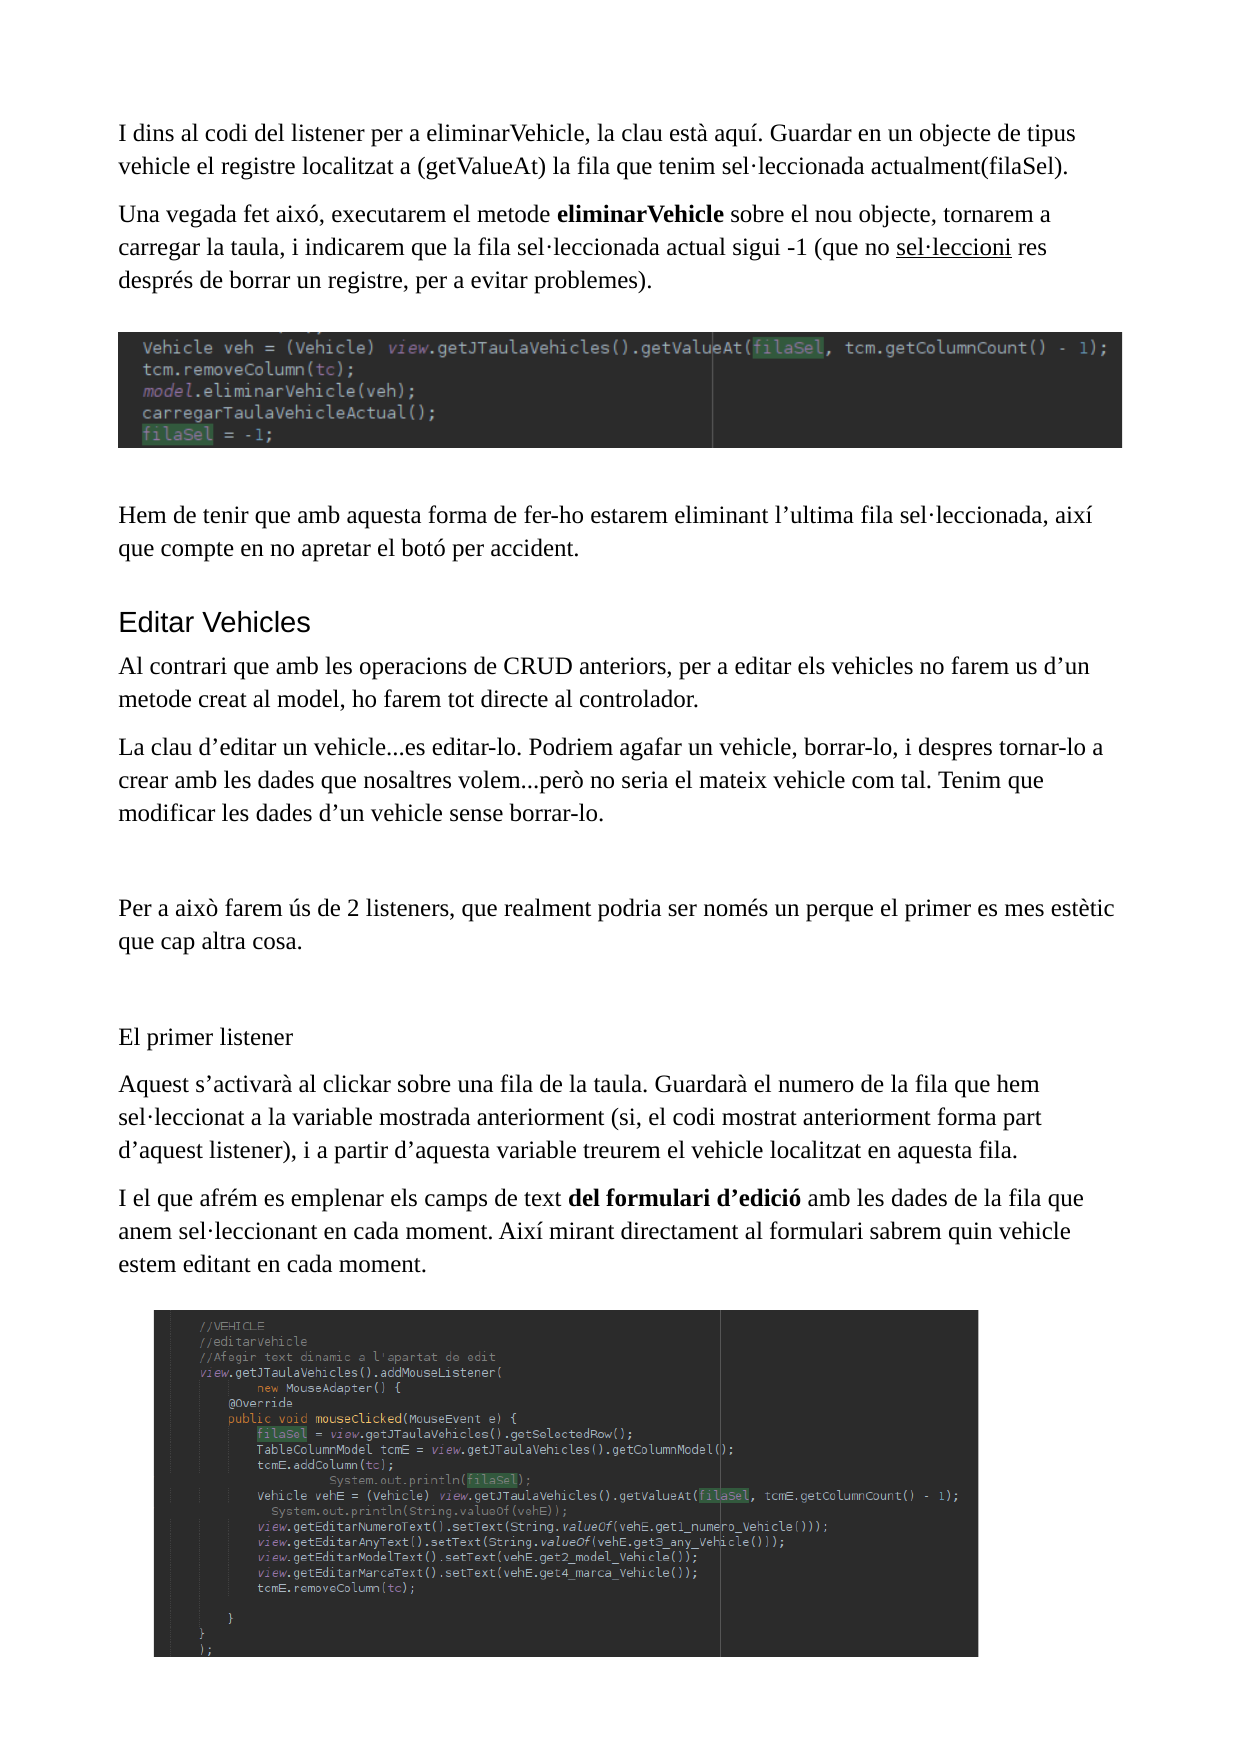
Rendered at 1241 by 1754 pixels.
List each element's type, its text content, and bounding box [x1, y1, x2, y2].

text I dins al codi del listener per a eliminarVehicle, la clau està aquí. Guardar en un objecte de tipus vehicle el registre localitzat a (getValueAt) la fila que tenim sel·leccionada actualment(filaSel). [118, 118, 1122, 180]
text I el que afrém es emplenar els camps de text del formulari d’edició amb les dades de la fila que anem sel·leccionant en cada moment. Així mirant directament al formulari sabrem quin vehicle estem editant en cada moment. [118, 1183, 1122, 1278]
picture [153, 1310, 979, 1657]
text Aquest s’activarà al clickar sobre una fila de la taula. Guardarà el numero de la fila que hem sel·leccionat a la variable mostrada anteriorment (si, el codi mostrat anteriorment forma part d’aquest listener), i a partir d’aquesta variable treurem el vehicle localitzat en aquesta fila. [118, 1069, 1122, 1164]
text La clau d’editar un vehicle...es editar-lo. Podriem agafar un vehicle, borrar-lo, i despres tornar-lo a crear amb les dades que nosaltres volem...però no seria el mateix vehicle com tal. Tenim que modificar les dades d’un vehicle sense borrar-lo. [118, 732, 1122, 827]
picture [118, 332, 1123, 448]
text Una vegada fet aixó, executarem el metode eliminarVehicle sobre el nou objecte, tornarem a carregar la taula, i indicarem que la fila sel·leccionada actual sigui -1 (que no sel·leccioni res després de borrar un registre, per a evitar problemes). [118, 199, 1122, 293]
text Hem de tenir que amb aquesta forma de fer-ho estarem eliminant l’ultima fila sel·leccionada, així que compte en no apretar el botó per accident. [118, 500, 1122, 562]
subtitle Editar Vehicles [118, 605, 1122, 639]
text El primer listener [118, 1022, 1122, 1050]
text Per a això farem ús de 2 listeners, que realment podria ser només un perque el primer es mes estètic que cap altra cosa. [118, 893, 1122, 955]
text Al contrari que amb les operacions de CRUD anteriors, per a editar els vehicles no farem us d’un metode creat al model, ho farem tot directe al controlador. [118, 651, 1122, 713]
